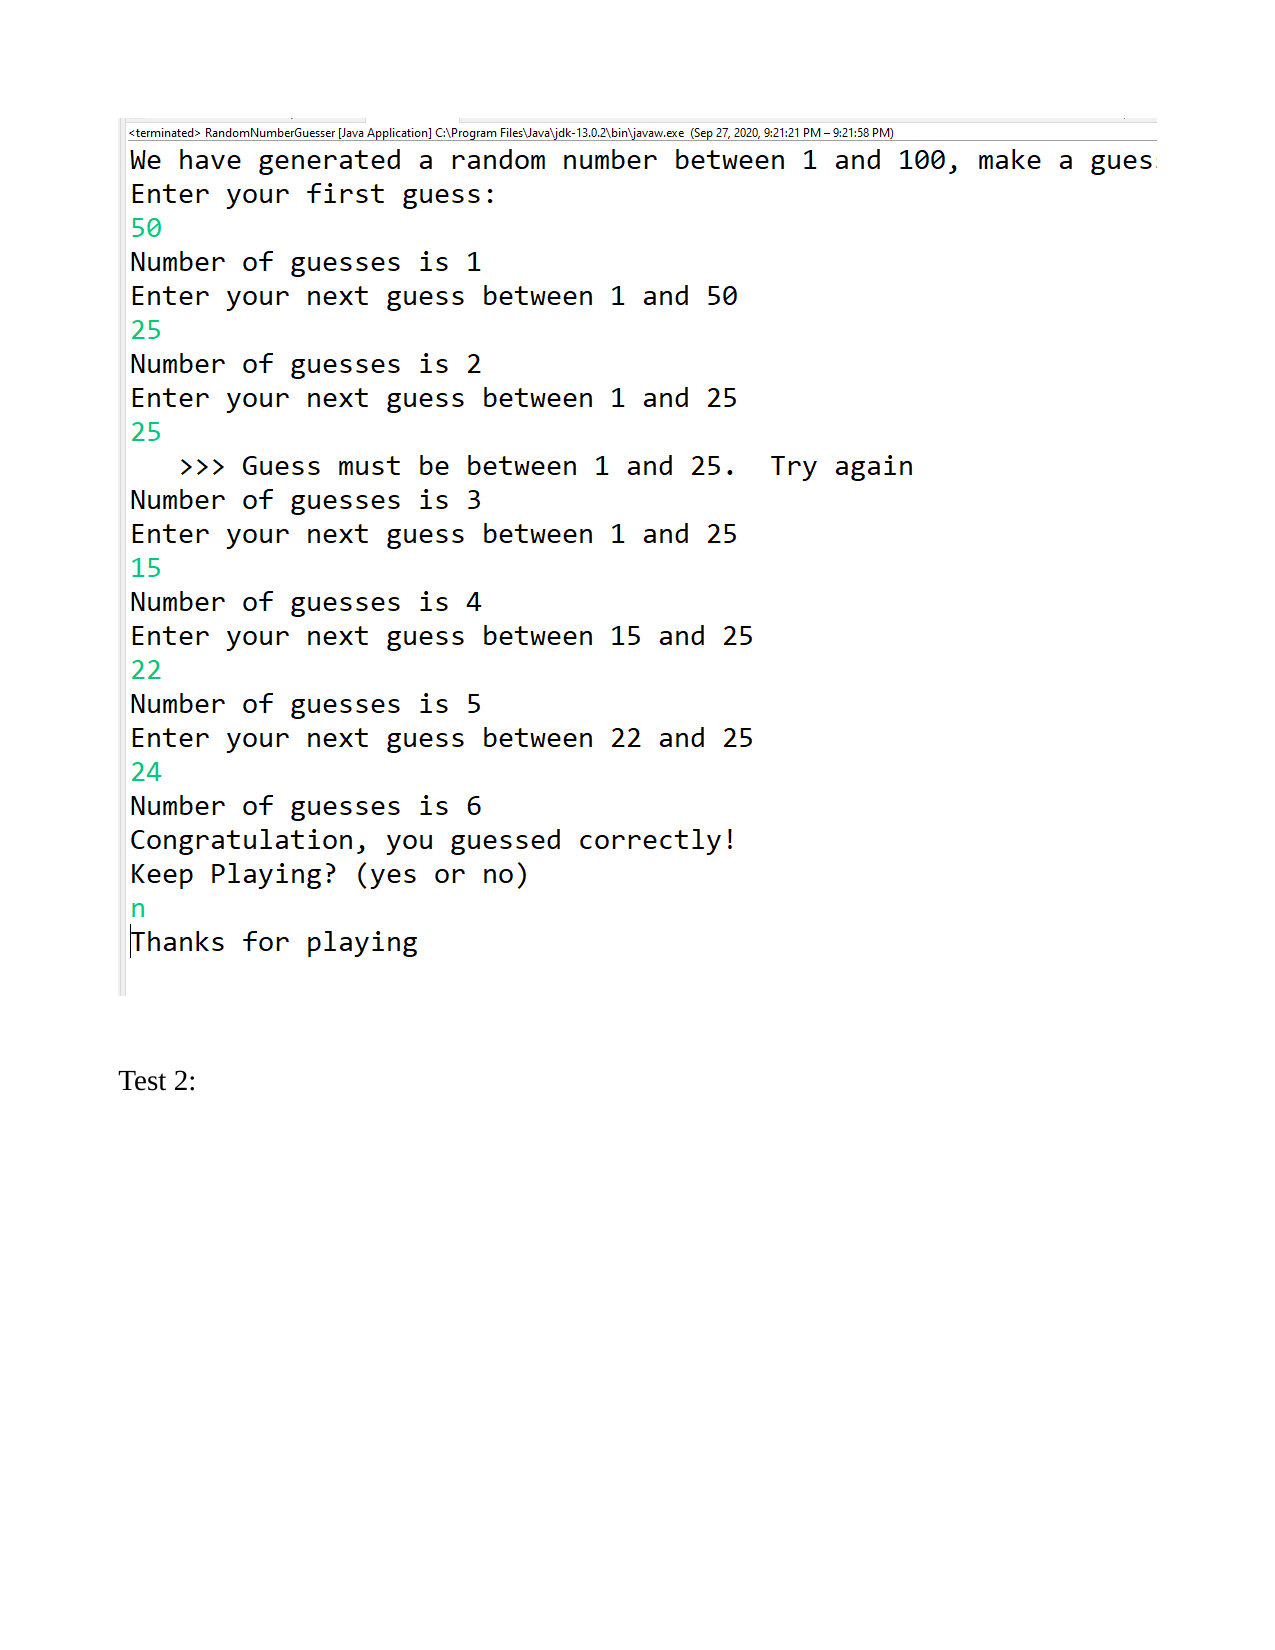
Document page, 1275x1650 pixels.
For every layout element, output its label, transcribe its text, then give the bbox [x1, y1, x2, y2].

text Test 2: [118, 1063, 1157, 1096]
picture [118, 118, 1157, 996]
